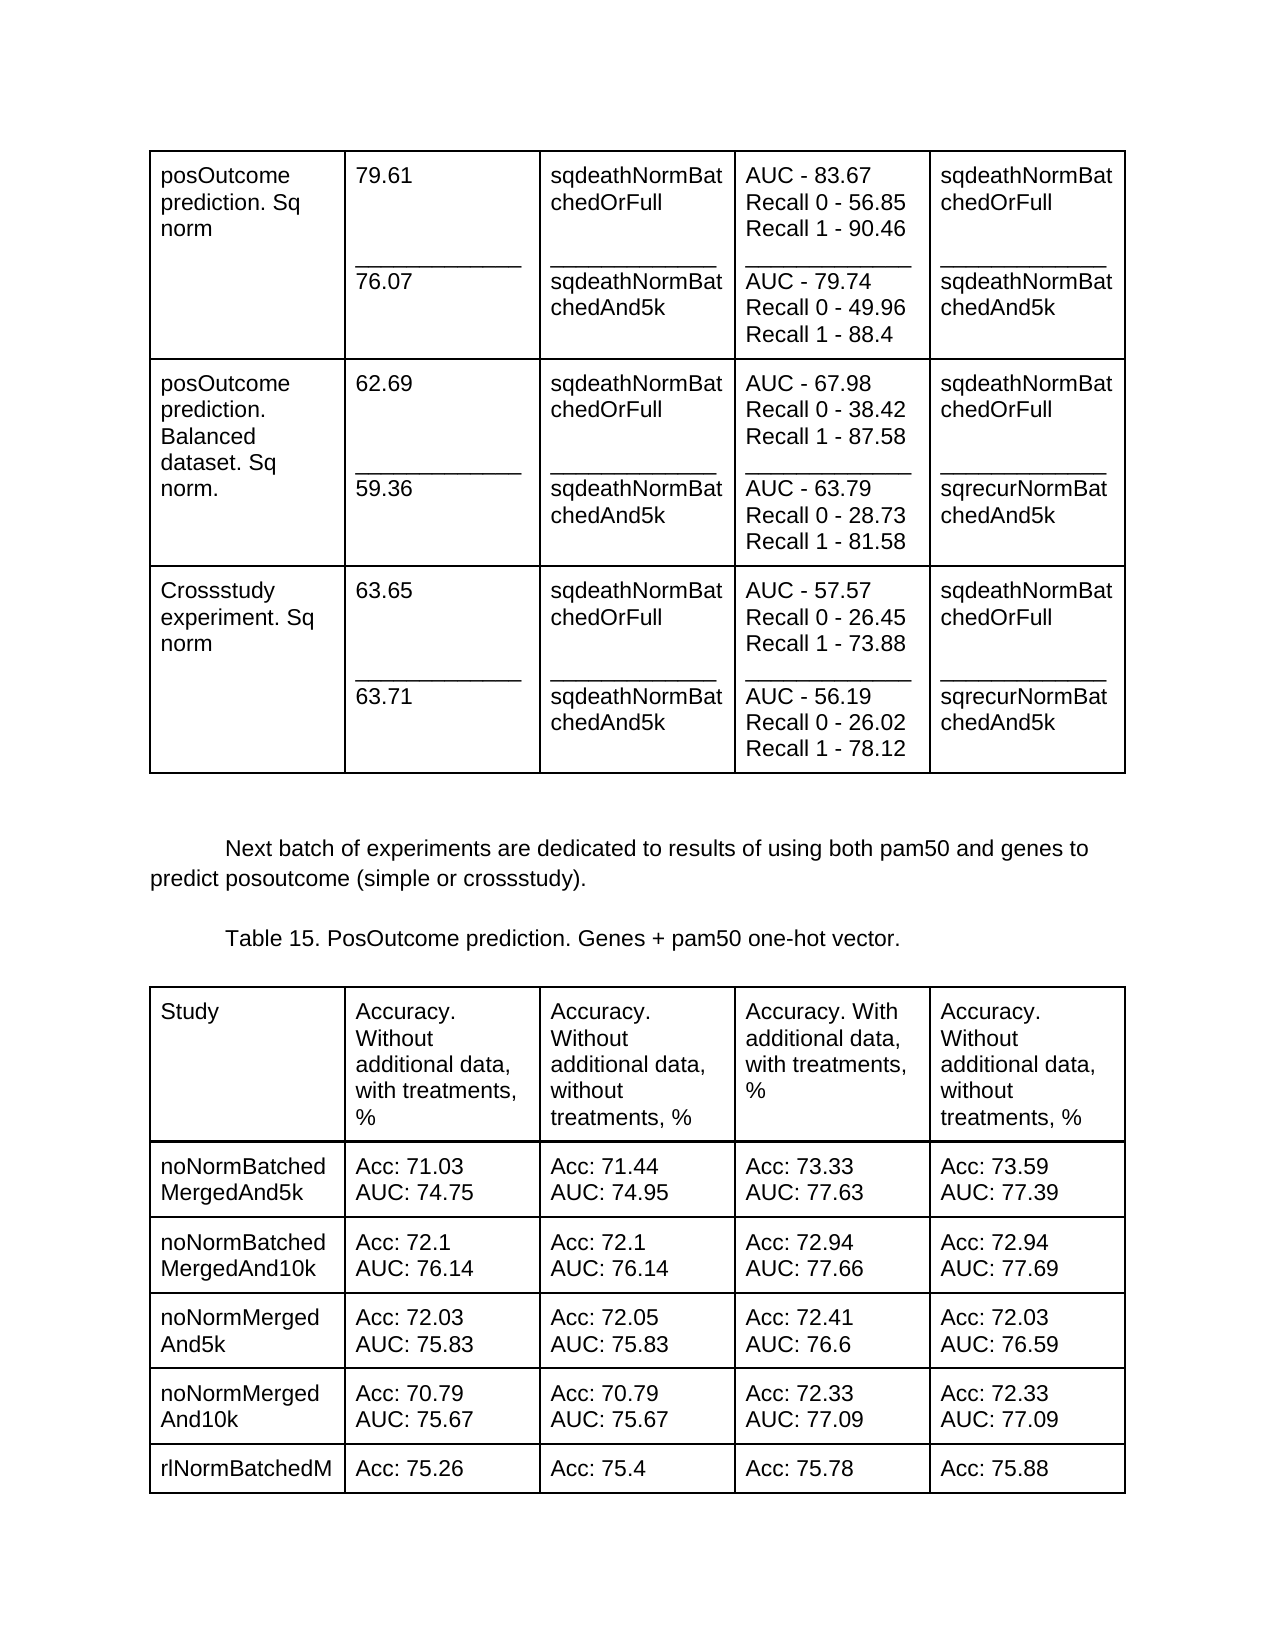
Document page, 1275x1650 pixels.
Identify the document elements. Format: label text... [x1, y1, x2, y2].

table_cell noNormMergedAnd5k [151, 1294, 344, 1367]
table_cell Acc: 73.33 AUC: 77.63 [736, 1143, 929, 1216]
table_cell Acc: 72.33 AUC: 77.09 [736, 1369, 929, 1443]
table_cell AUC - 83.67 Recall 0 - 56.85 Recall 1 - 90.46 _____________ AUC - 79.74 Recall 0 - 49.96 Recall 1 - 88.4 [736, 152, 929, 357]
table_cell Acc: 72.03 AUC: 75.83 [346, 1294, 539, 1367]
table_cell AUC - 67.98 Recall 0 - 38.42 Recall 1 - 87.58 _____________ AUC - 63.79 Recall 0 - 28.73 Recall 1 - 81.58 [736, 360, 929, 565]
table_header Accuracy. Without additional data, without treatments, % [541, 988, 734, 1140]
table_cell noNormBatchedMergedAnd5k [151, 1143, 344, 1216]
table_cell sqdeathNormBatchedOrFull _____________ sqdeathNormBatchedAnd5k [931, 152, 1124, 357]
table_cell 79.61 _____________ 76.07 [346, 152, 539, 357]
table_cell AUC - 57.57 Recall 0 - 26.45 Recall 1 - 73.88 _____________ AUC - 56.19 Recall 0 - 26.02 Recall 1 - 78.12 [736, 567, 929, 772]
table_cell Acc: 72.03 AUC: 76.59 [931, 1294, 1124, 1367]
table_cell sqdeathNormBatchedOrFull _____________ sqdeathNormBatchedAnd5k [541, 152, 734, 357]
table_cell Acc: 70.79 AUC: 75.67 [346, 1369, 539, 1443]
table_cell Acc: 75.78 [736, 1445, 929, 1492]
table_cell Acc: 72.1 AUC: 76.14 [346, 1218, 539, 1292]
table_cell sqdeathNormBatchedOrFull _____________ sqdeathNormBatchedAnd5k [541, 567, 734, 772]
table_cell noNormBatchedMergedAnd10k [151, 1218, 344, 1292]
table_header Study [151, 988, 344, 1140]
table_header Accuracy. Without additional data, without treatments, % [931, 988, 1124, 1140]
table_cell sqdeathNormBatchedOrFull _____________ sqdeathNormBatchedAnd5k [541, 360, 734, 565]
table_header Accuracy. With additional data, with treatments, % [736, 988, 929, 1140]
table_cell noNormMergedAnd10k [151, 1369, 344, 1443]
table_cell Acc: 72.1 AUC: 76.14 [541, 1218, 734, 1292]
table_cell posOutcome prediction. Sq norm [151, 152, 344, 357]
table_cell Acc: 75.88 [931, 1445, 1124, 1492]
text Next batch of experiments are dedicated to results of using both pam50 and genes to predict posoutcome (simple or crossstudy). [150, 835, 1125, 891]
text Table 15. PosOutcome prediction. Genes + pam50 one-hot vector. [150, 925, 1125, 952]
table_cell Acc: 70.79 AUC: 75.67 [541, 1369, 734, 1443]
table_cell Acc: 72.94 AUC: 77.66 [736, 1218, 929, 1292]
table_header Accuracy. Without additional data, with treatments, % [346, 988, 539, 1140]
table_cell Acc: 71.03 AUC: 74.75 [346, 1143, 539, 1216]
table_cell Acc: 71.44 AUC: 74.95 [541, 1143, 734, 1216]
table_cell Acc: 73.59 AUC: 77.39 [931, 1143, 1124, 1216]
table_cell rlNormBatchedM [151, 1445, 344, 1492]
table_cell 63.65 _____________ 63.71 [346, 567, 539, 772]
table_cell posOutcome prediction. Balanced dataset. Sq norm. [151, 360, 344, 565]
table_cell Acc: 72.05 AUC: 75.83 [541, 1294, 734, 1367]
table_cell sqdeathNormBatchedOrFull _____________ sqrecurNormBatchedAnd5k [931, 360, 1124, 565]
table_cell Acc: 72.41 AUC: 76.6 [736, 1294, 929, 1367]
table_cell Crossstudy experiment. Sq norm [151, 567, 344, 772]
table_cell Acc: 72.94 AUC: 77.69 [931, 1218, 1124, 1292]
table_cell Acc: 75.26 [346, 1445, 539, 1492]
table_cell Acc: 75.4 [541, 1445, 734, 1492]
table_cell sqdeathNormBatchedOrFull _____________ sqrecurNormBatchedAnd5k [931, 567, 1124, 772]
table_cell 62.69 _____________ 59.36 [346, 360, 539, 565]
table_cell Acc: 72.33 AUC: 77.09 [931, 1369, 1124, 1443]
